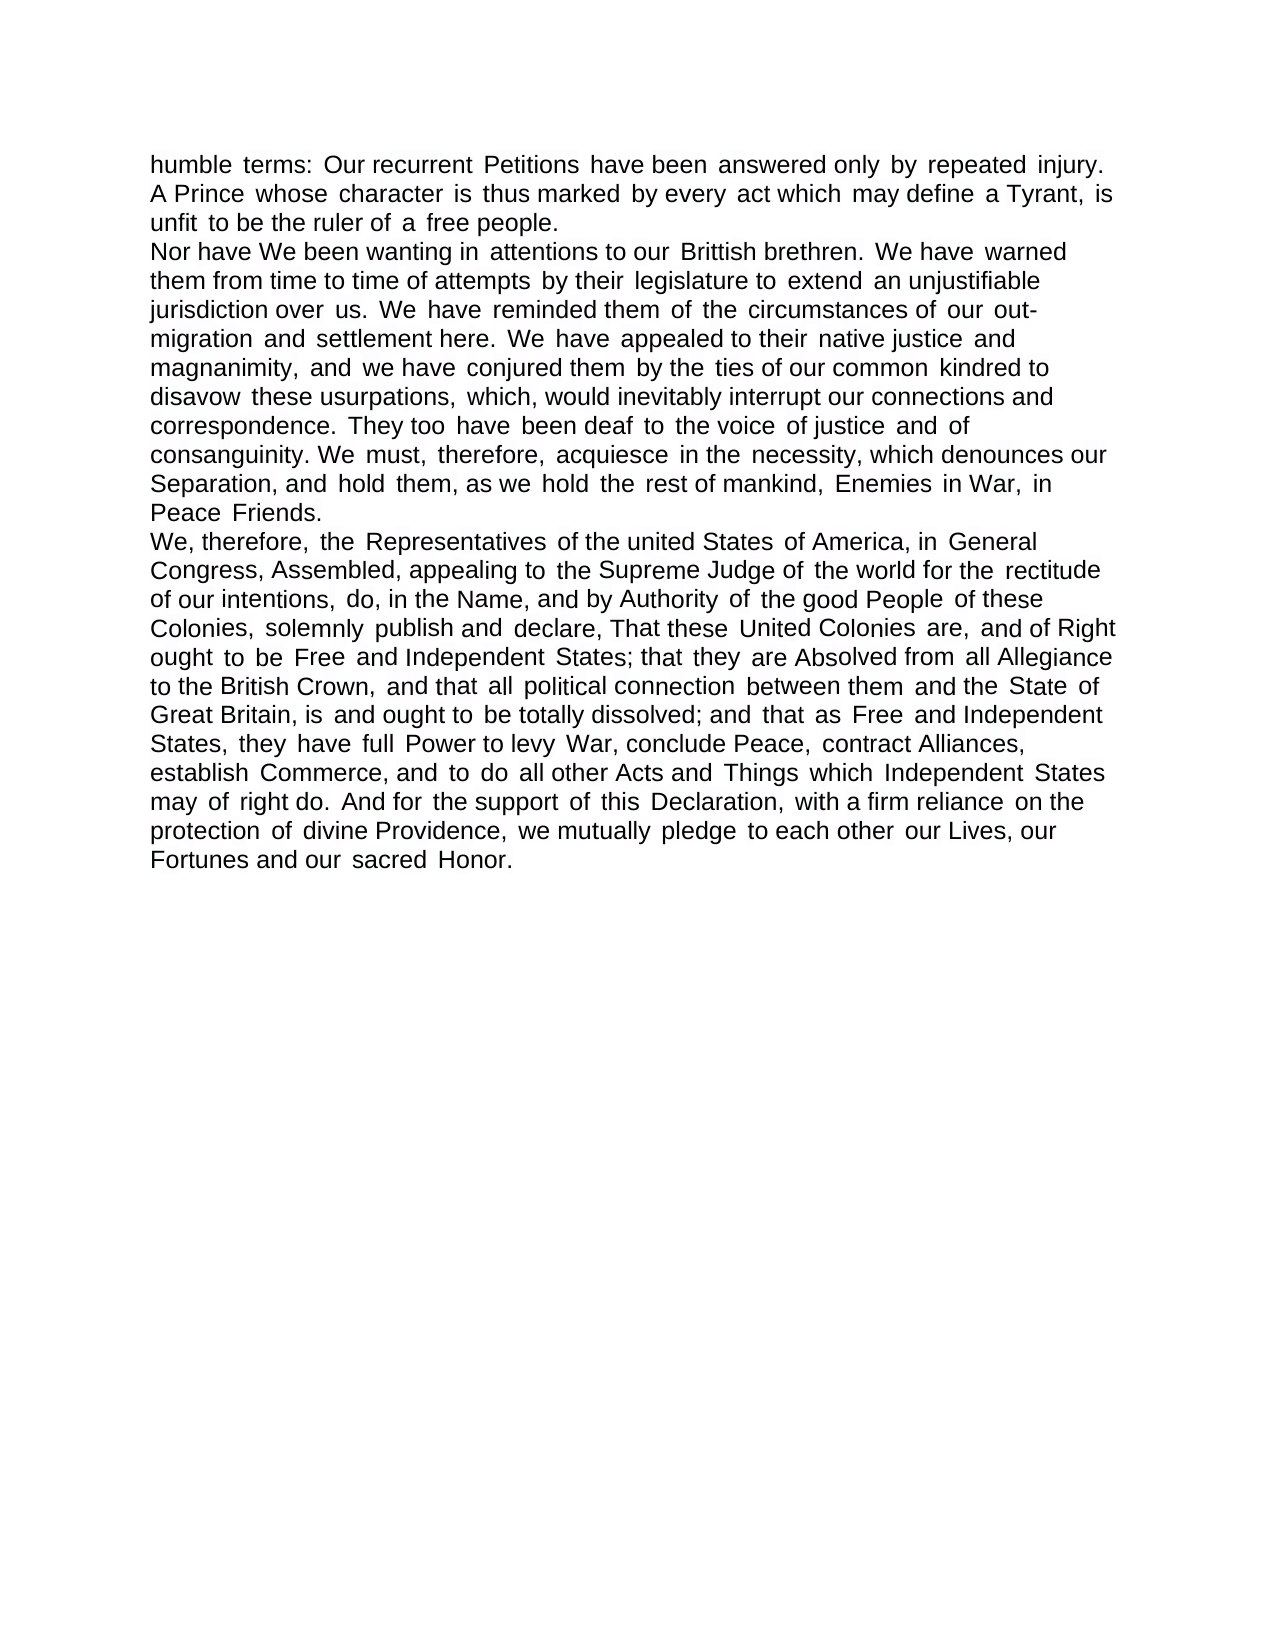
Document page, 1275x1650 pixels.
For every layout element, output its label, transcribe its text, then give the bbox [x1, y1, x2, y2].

text We, therefore, the Representatives of the united States of America, in General Congress, Assembled, appealing to the Supreme Judge of the world for the rectitude of our intentions, do, in the Name, and by Authority of the good People of these Colonies, solemnly publish and declare, That these United Colonies are, and of Right ought to be Free and Independent States; that they are Absolved from all Allegiance to the British Crown, and that all political connection between them and the State of Great Britain, is and ought to be totally dissolved; and that as Free and Independent States, they have full Power to levy War, conclude Peace, contract Alliances, establish Commerce, and to do all other Acts and Things which Independent States may of right do. And for the support of this Declaration, with a firm reliance on the protection of divine Providence, we mutually pledge to each other our Lives, our Fortunes and our sacred Honor. [507, 526, 1125, 874]
text In every stage of these Oppressions We have Petitioned for Redress in the most humble terms: Our recurrent Petitions have been answered only by repeated injury. A Prince whose character is thus marked by every act which may define a Tyrant, is unfit to be the ruler of a free people. [559, 150, 1125, 237]
text We, therefore, the Representatives of the united States of America, in General Congress, Assembled, appealing to the Supreme Judge of the world for the rectitude of our intentions, do, in the Name, and by Authority of the good People of these Colonies, solemnly publish and declare, That these United Colonies are, and of Right ought to be Free and Independent States; that they are Absolved from all Allegiance to the British Crown, and that all political connection between them and the State of Great Britain, is and ought to be totally dissolved; and that as Free and Independent States, they have full Power to levy War, conclude Peace, contract Alliances, establish Commerce, and to do all other Acts and Things which Independent States may of right do. And for the support of this Declaration, with a firm reliance on the protection of divine Providence, we mutually pledge to each other our Lives, our Fortunes and our sacred Honor. [641, 526, 814, 652]
text Nor have We been wanting in attentions to our Brittish brethren. We have warned them from time to time of attempts by their legislature to extend an unjustifiable jurisdiction over us. We have reminded them of the circumstances of our out-migration and settlement here. We have appealed to their native justice and magnanimity, and we have conjured them by the ties of our common kindred to disavow these usurpations, which, would inevitably interrupt our connections and correspondence. They too have been deaf to the voice of justice and of consanguinity. We must, therefore, acquiesce in the necessity, which denounces our Separation, and hold them, as we hold the rest of mankind, Enemies in War, in Peace Friends. [150, 237, 1125, 526]
